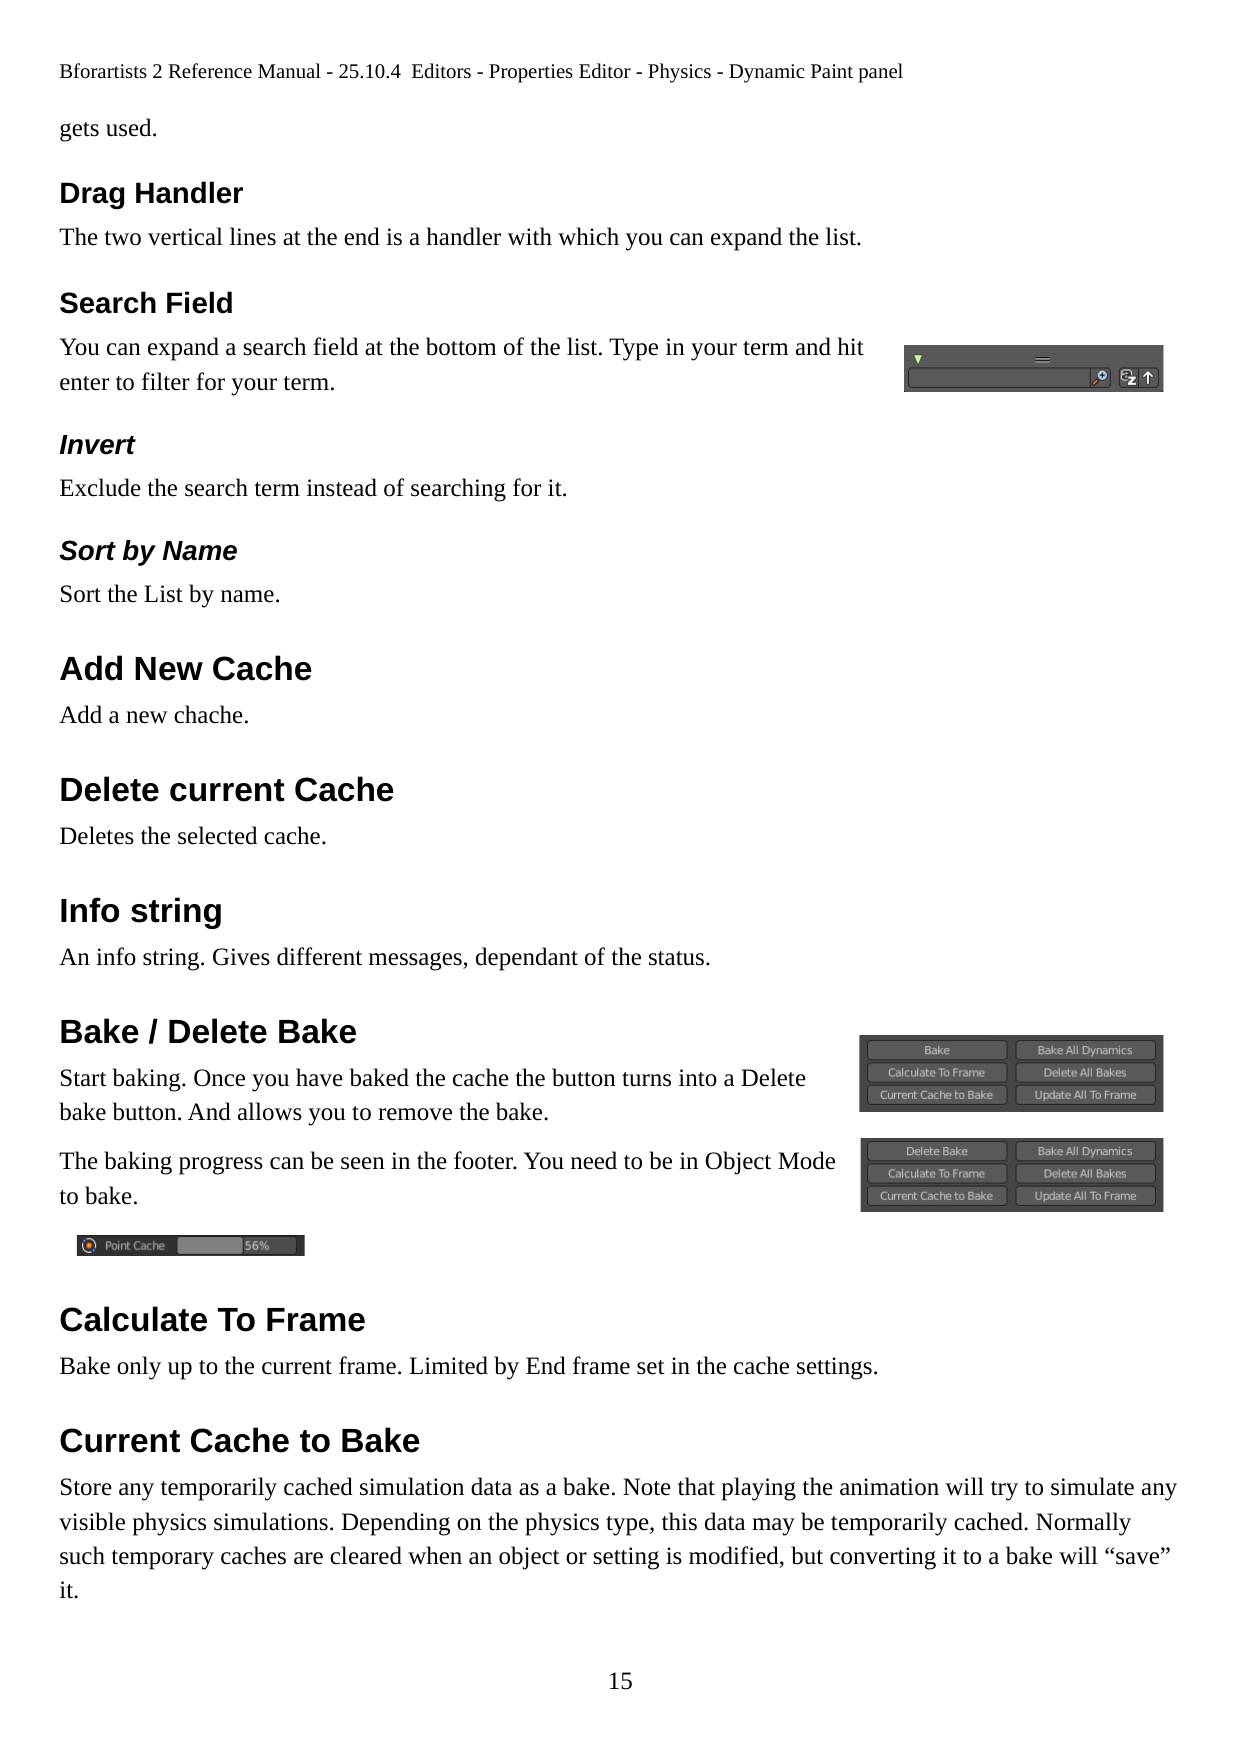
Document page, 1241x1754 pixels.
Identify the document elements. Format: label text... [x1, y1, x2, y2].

text gets used. [59, 113, 1181, 141]
text You can expand a search field at the bottom of the list. Type in your term and hit enter to filter for your term. [59, 332, 1181, 396]
text Exclude the search term instead of searching for it. [59, 473, 1181, 502]
subtitle Sort by Name [59, 534, 1181, 566]
subtitle Search Field [59, 286, 1181, 320]
picture [860, 1138, 1164, 1212]
subtitle Invert [59, 428, 1181, 460]
subtitle Info string [59, 891, 1181, 929]
text The two vertical lines at the end is a handler with which you can expand the list. [59, 222, 1181, 251]
text An info string. Gives different messages, dependant of the status. [59, 942, 1181, 971]
subtitle Drag Handler [59, 176, 1181, 210]
text Deletes the selected cache. [59, 821, 1181, 849]
text Start baking. Once you have baked the cache the button turns into a Delete bake button. And allows you to remove the bake. [59, 1063, 1181, 1126]
text Bake only up to the current frame. Limited by End frame set in the cache settings. [59, 1351, 1181, 1380]
text Sort the List by name. [59, 579, 1181, 607]
subtitle Current Cache to Bake [59, 1421, 1181, 1459]
picture [76, 1235, 305, 1256]
picture [859, 1035, 1164, 1112]
text Add a new chache. [59, 700, 1181, 728]
subtitle Add New Cache [59, 649, 1181, 687]
text The baking progress can be seen in the footer. You need to be in Object Mode to bake. [59, 1146, 860, 1210]
subtitle Delete current Cache [59, 770, 1181, 808]
text Store any temporarily cached simulation data as a bake. Note that playing the animation will try to simulate any visible physics simulations. Depending on the physics type, this data may be temporarily cached. Normally such temporary caches are cleared when an object or setting is modified, but converting it to a bake will “save” it. [59, 1472, 1181, 1604]
picture [904, 345, 1164, 392]
subtitle Bake / Delete Bake [59, 1012, 1181, 1050]
subtitle Calculate To Frame [59, 1300, 1181, 1338]
